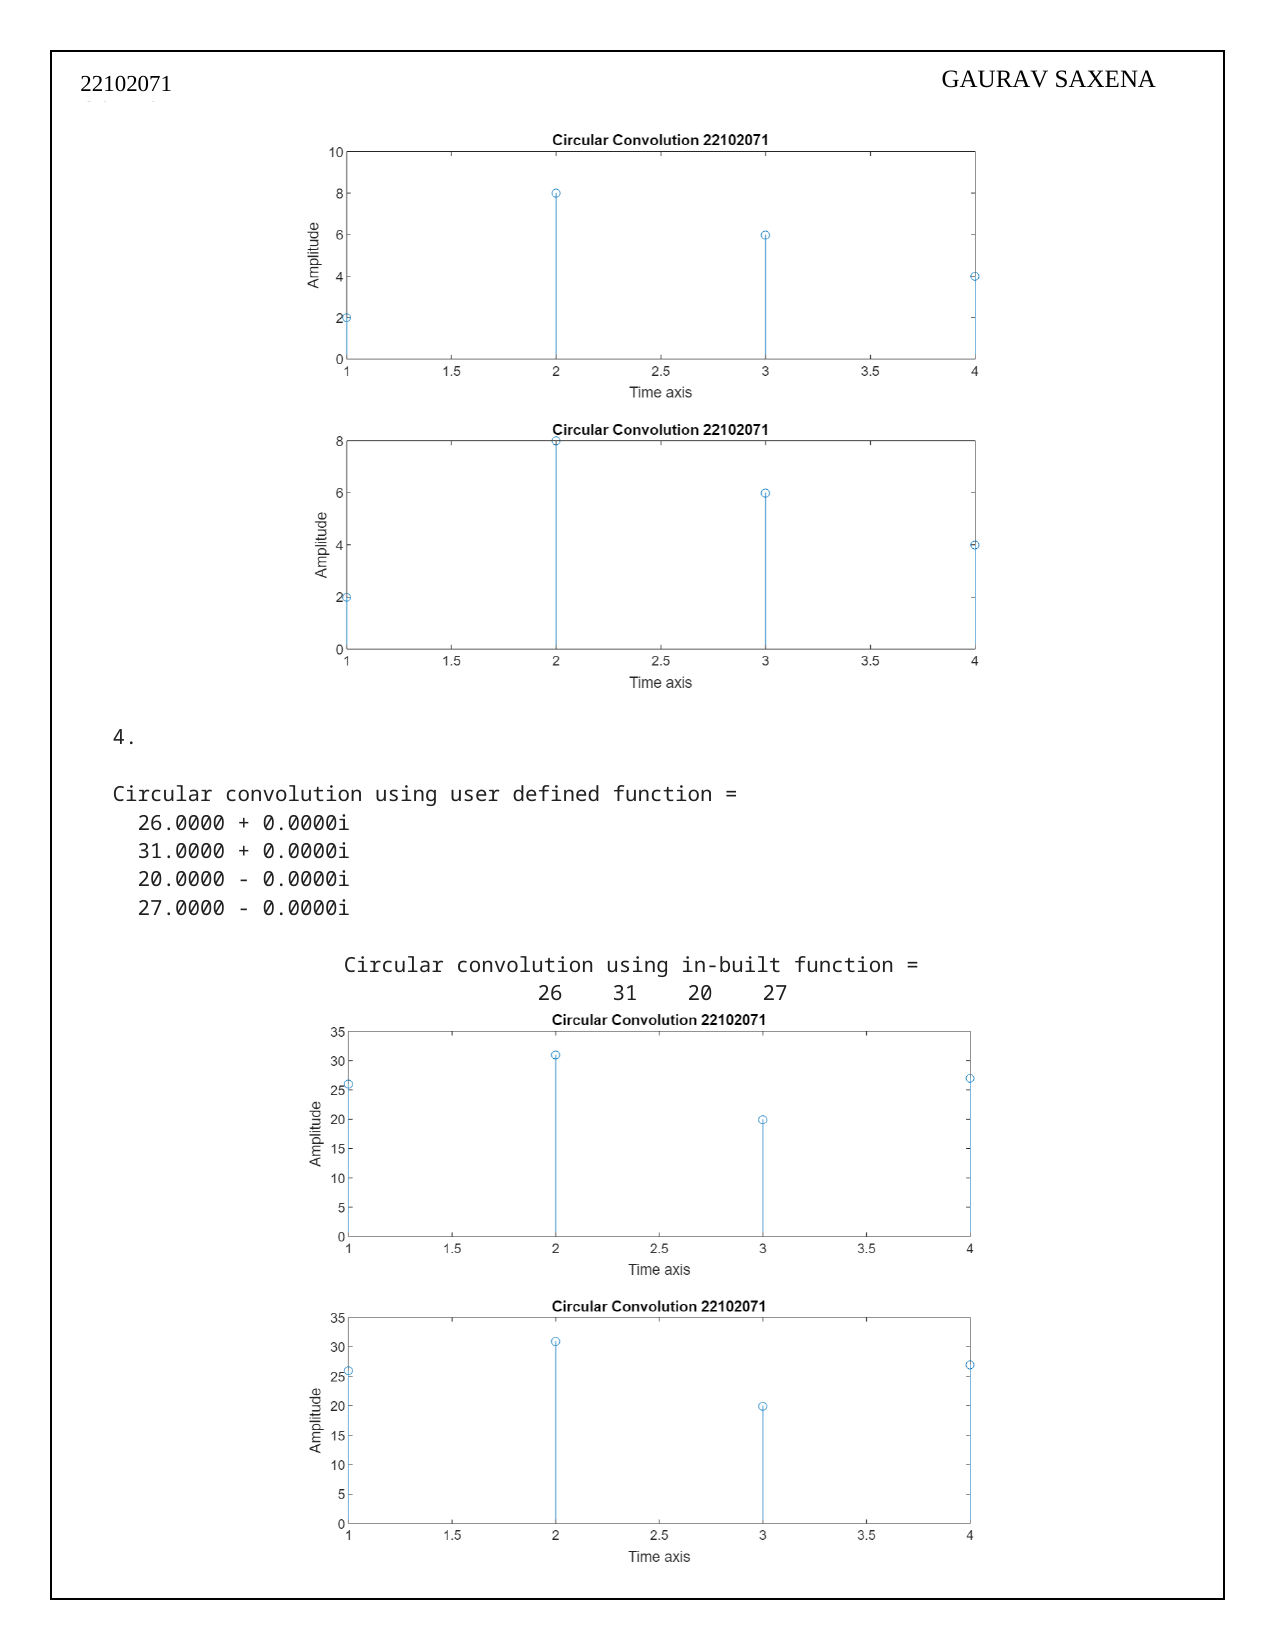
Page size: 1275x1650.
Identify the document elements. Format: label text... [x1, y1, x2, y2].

text 4. [112, 722, 1162, 751]
text Circular convolution using user defined function = 26.0000 + 0.0000i 31.0000 + 0.0000i 20.0000 - 0.0000i 27.0000 - 0.0000i [112, 751, 1162, 921]
text Circular convolution using in-built function = 26 31 20 27 [112, 950, 1162, 1570]
